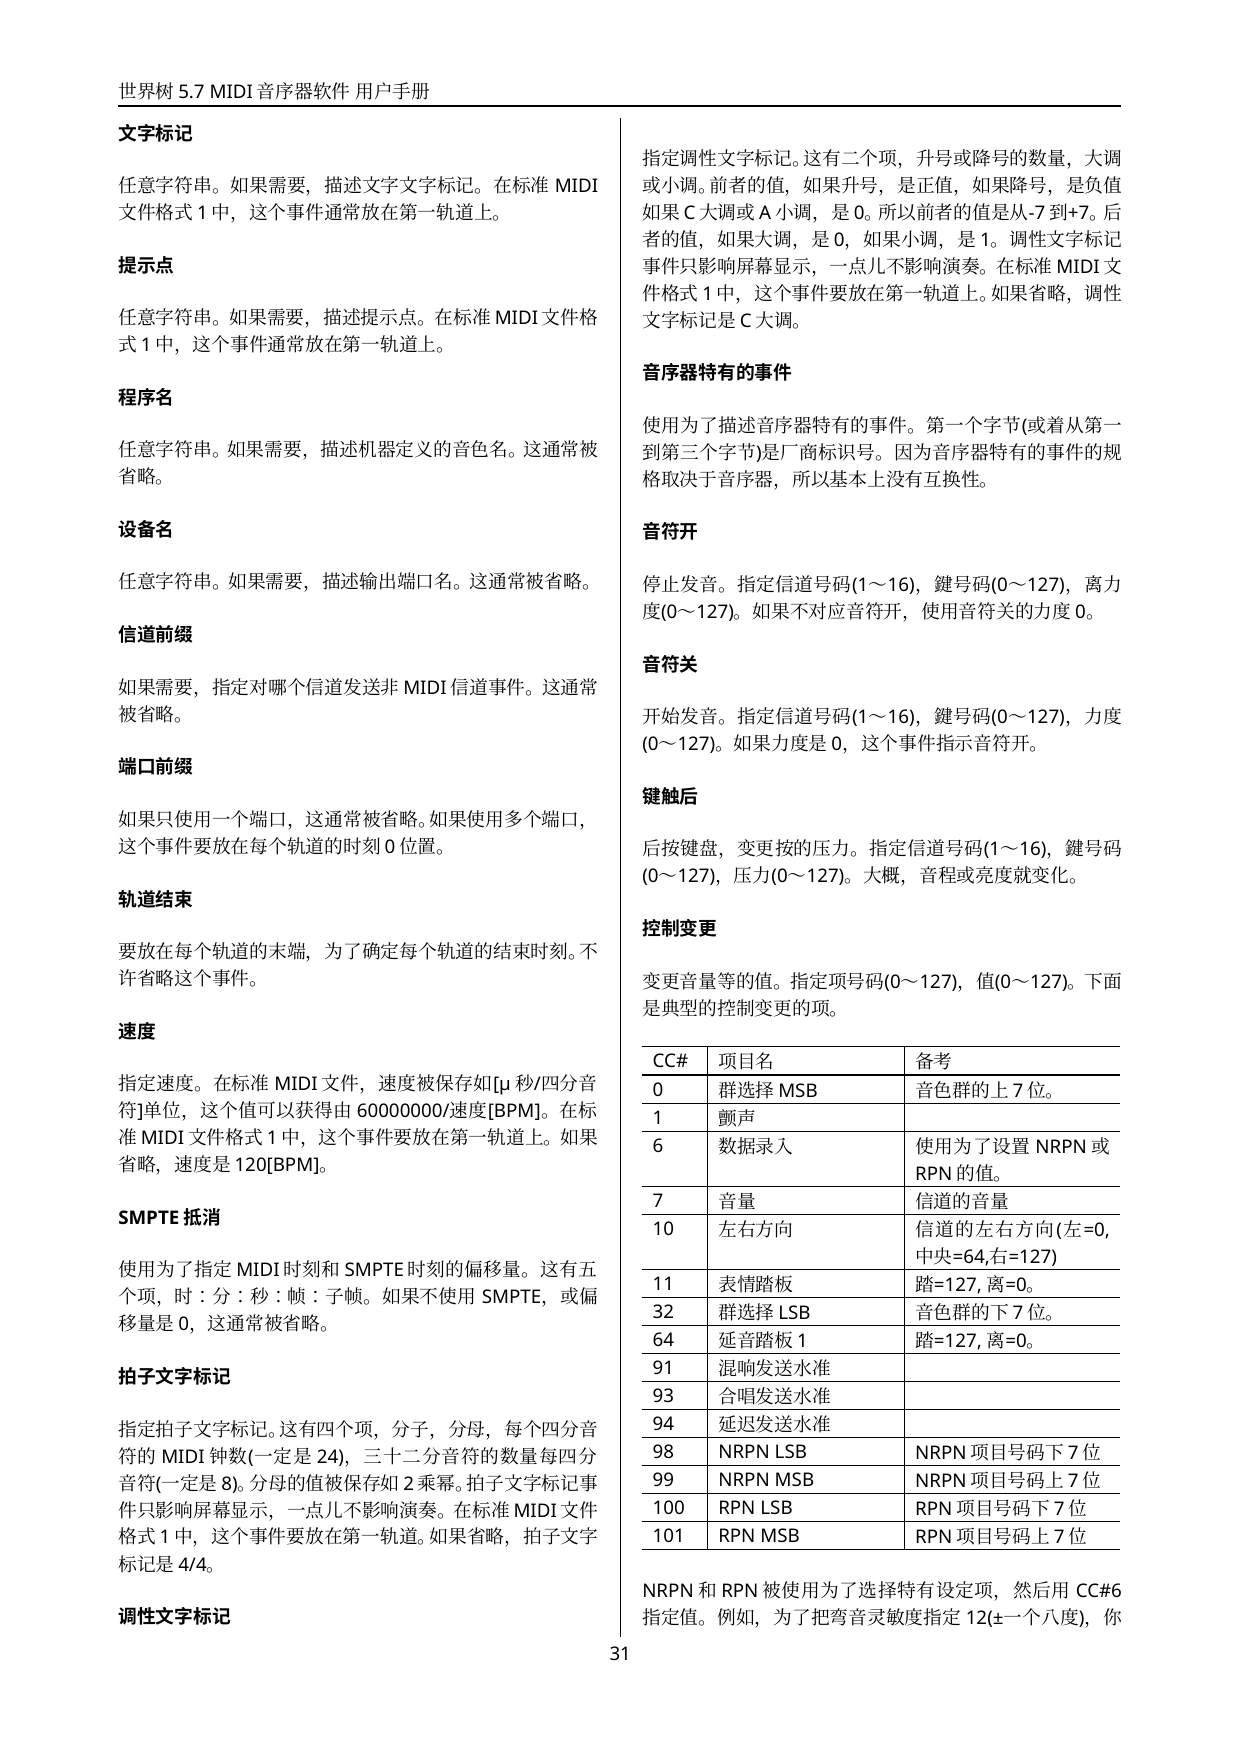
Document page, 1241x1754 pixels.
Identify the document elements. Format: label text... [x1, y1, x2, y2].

table_cell 101 [642, 1522, 707, 1549]
text 任意字符串。如果需要，描述输出端口名。这通常被省略。 [118, 567, 598, 594]
table_cell 6 [642, 1132, 707, 1186]
text NRPN和RPN被使用为了选择特有设定项，然后用CC#6指定值。例如，为了把弯音灵敏度指定12(±一个八度)，你要使用三个控制变更，CC#100=0，CC#101=0，CC#6=12。可用的NRPN值和RPN值，请参见你的机器的用户手册。 [642, 1576, 1122, 1630]
text 键触后 [642, 782, 1122, 809]
table_cell 93 [642, 1382, 707, 1409]
text SMPTE抵消 [118, 1203, 598, 1230]
text 任意字符串。如果需要，描述文字文字标记。在标准MIDI文件格式1中，这个事件通常放在第一轨道上。 [118, 171, 598, 225]
text 程序名 [118, 382, 598, 410]
table_cell 32 [642, 1298, 707, 1325]
text 信道前缀 [118, 620, 598, 647]
table_cell 100 [642, 1494, 707, 1521]
table_cell 64 [642, 1326, 707, 1353]
text 任意字符串。如果需要，描述提示点。在标准MIDI文件格式1中，这个事件通常放在第一轨道上。 [118, 303, 598, 357]
table_cell 颤声 [708, 1104, 904, 1131]
text 提示点 [118, 250, 598, 277]
text 端口前缀 [118, 752, 598, 779]
table_cell 延音踏板1 [708, 1326, 904, 1353]
text 任意字符串。如果需要，描述机器定义的音色名。这通常被省略。 [118, 435, 598, 489]
table_cell 99 [642, 1466, 707, 1493]
table_cell 延迟发送水准 [708, 1410, 904, 1437]
table_cell 音色群的下7位。 [905, 1298, 1120, 1325]
table_cell NRPN MSB [708, 1466, 904, 1493]
table_cell 7 [642, 1187, 707, 1214]
table_cell 左右方向 [708, 1215, 904, 1269]
table_cell 合唱发送水准 [708, 1382, 904, 1409]
table_cell 混响发送水准 [708, 1354, 904, 1381]
table_cell 表情踏板 [708, 1270, 904, 1297]
table_cell 使用为了设置NRPN或RPN的值。 [905, 1132, 1120, 1186]
text 如果只使用一个端口，这通常被省略。如果使用多个端口，这个事件要放在每个轨道的时刻0位置。 [118, 805, 598, 859]
table_cell 群选择LSB [708, 1298, 904, 1325]
table_cell 音量 [708, 1187, 904, 1214]
table_cell NRPN LSB [708, 1438, 904, 1465]
text 速度 [118, 1016, 598, 1044]
text 控制变更 [642, 914, 1122, 941]
text 要放在每个轨道的末端，为了确定每个轨道的结束时刻。不许省略这个事件。 [118, 937, 598, 991]
text 停止发音。指定信道号码(1～16)，鍵号码(0～127)，离力度(0～127)。如果不对应音符开，使用音符关的力度0。 [642, 570, 1122, 624]
table_cell NRPN项目号码上7位 [905, 1466, 1120, 1493]
table_cell 0 [642, 1076, 707, 1103]
table_header CC# [642, 1047, 707, 1074]
text 调性文字标记 [118, 1602, 598, 1629]
table_cell 1 [642, 1104, 707, 1131]
table_cell 10 [642, 1215, 707, 1269]
text 开始发音。指定信道号码(1～16)，鍵号码(0～127)，力度(0～127)。如果力度是0，这个事件指示音符开。 [642, 702, 1122, 756]
text 文字标记 [118, 118, 598, 145]
table_cell [905, 1104, 1120, 1131]
table_cell RPN LSB [708, 1494, 904, 1521]
table_cell 11 [642, 1270, 707, 1297]
table_cell 94 [642, 1410, 707, 1437]
table_cell [905, 1410, 1120, 1437]
text 拍子文字标记 [118, 1362, 598, 1389]
table_header 备考 [905, 1047, 1120, 1074]
text 音符开 [642, 517, 1122, 544]
text 指定调性文字标记。这有二个项，升号或降号的数量，大调或小调。前者的值，如果升号，是正值，如果降号，是负值，如果C大调或A小调，是0。所以前者的值是从-7到+7。后者的值，如果大调，是0，如果小调，是1。调性文字标记事件只影响屏幕显示，一点儿不影响演奏。在标准MIDI文件格式1中，这个事件要放在第一轨道上。如果省略，调性文字标记是C大调。 [642, 144, 1122, 332]
text 指定速度。在标准MIDI文件，速度被保存如[μ秒/四分音符]单位，这个值可以获得由60000000/速度[BPM]。在标准MIDI文件格式1中，这个事件要放在第一轨道上。如果省略，速度是120[BPM]。 [118, 1069, 598, 1177]
table_cell RPN项目号码下7位 [905, 1494, 1120, 1521]
table_cell 91 [642, 1354, 707, 1381]
text 变更音量等的值。指定项号码(0～127)，值(0～127)。下面是典型的控制变更的项。 [642, 966, 1122, 1020]
text 音符关 [642, 649, 1122, 677]
table_cell RPN MSB [708, 1522, 904, 1549]
table_cell 信道的左右方向(左=0,中央=64,右=127) [905, 1215, 1120, 1269]
text 设备名 [118, 515, 598, 542]
text 使用为了指定MIDI时刻和SMPTE时刻的偏移量。这有五个项，时：分：秒：帧：子帧。如果不使用SMPTE，或偏移量是0，这通常被省略。 [118, 1255, 598, 1336]
text 音序器特有的事件 [642, 358, 1122, 385]
table_cell 踏=127, 离=0。 [905, 1326, 1120, 1353]
table_cell NRPN项目号码下7位 [905, 1438, 1120, 1465]
text 使用为了描述音序器特有的事件。第一个字节(或着从第一到第三个字节)是厂商标识号。因为音序器特有的事件的规格取决于音序器，所以基本上没有互换性。 [642, 411, 1122, 492]
table_cell RPN项目号码上7位 [905, 1522, 1120, 1549]
table_cell 踏=127, 离=0。 [905, 1270, 1120, 1297]
table_header 项目名 [708, 1047, 904, 1074]
text 如果需要，指定对哪个信道发送非MIDI信道事件。这通常被省略。 [118, 673, 598, 727]
table_cell 数据录入 [708, 1132, 904, 1186]
text 轨道结束 [118, 884, 598, 911]
table_cell [905, 1354, 1120, 1381]
table_cell 信道的音量 [905, 1187, 1120, 1214]
table_cell [905, 1382, 1120, 1409]
table_cell 群选择MSB [708, 1076, 904, 1103]
text 后按键盘，变更按的压力。指定信道号码(1～16)，鍵号码(0～127)，压力(0～127)。大概，音程或亮度就变化。 [642, 834, 1122, 888]
table_cell 98 [642, 1438, 707, 1465]
table_cell 音色群的上7位。 [905, 1076, 1120, 1103]
text 指定拍子文字标记。这有四个项，分子，分母，每个四分音符的MIDI钟数(一定是24)，三十二分音符的数量每四分音符(一定是8)。分母的值被保存如2乘幂。拍子文字标记事件只影响屏幕显示，一点儿不影响演奏。在标准MIDI文件格式1中，这个事件要放在第一轨道。如果省略，拍子文字标记是4/4。 [118, 1414, 598, 1576]
